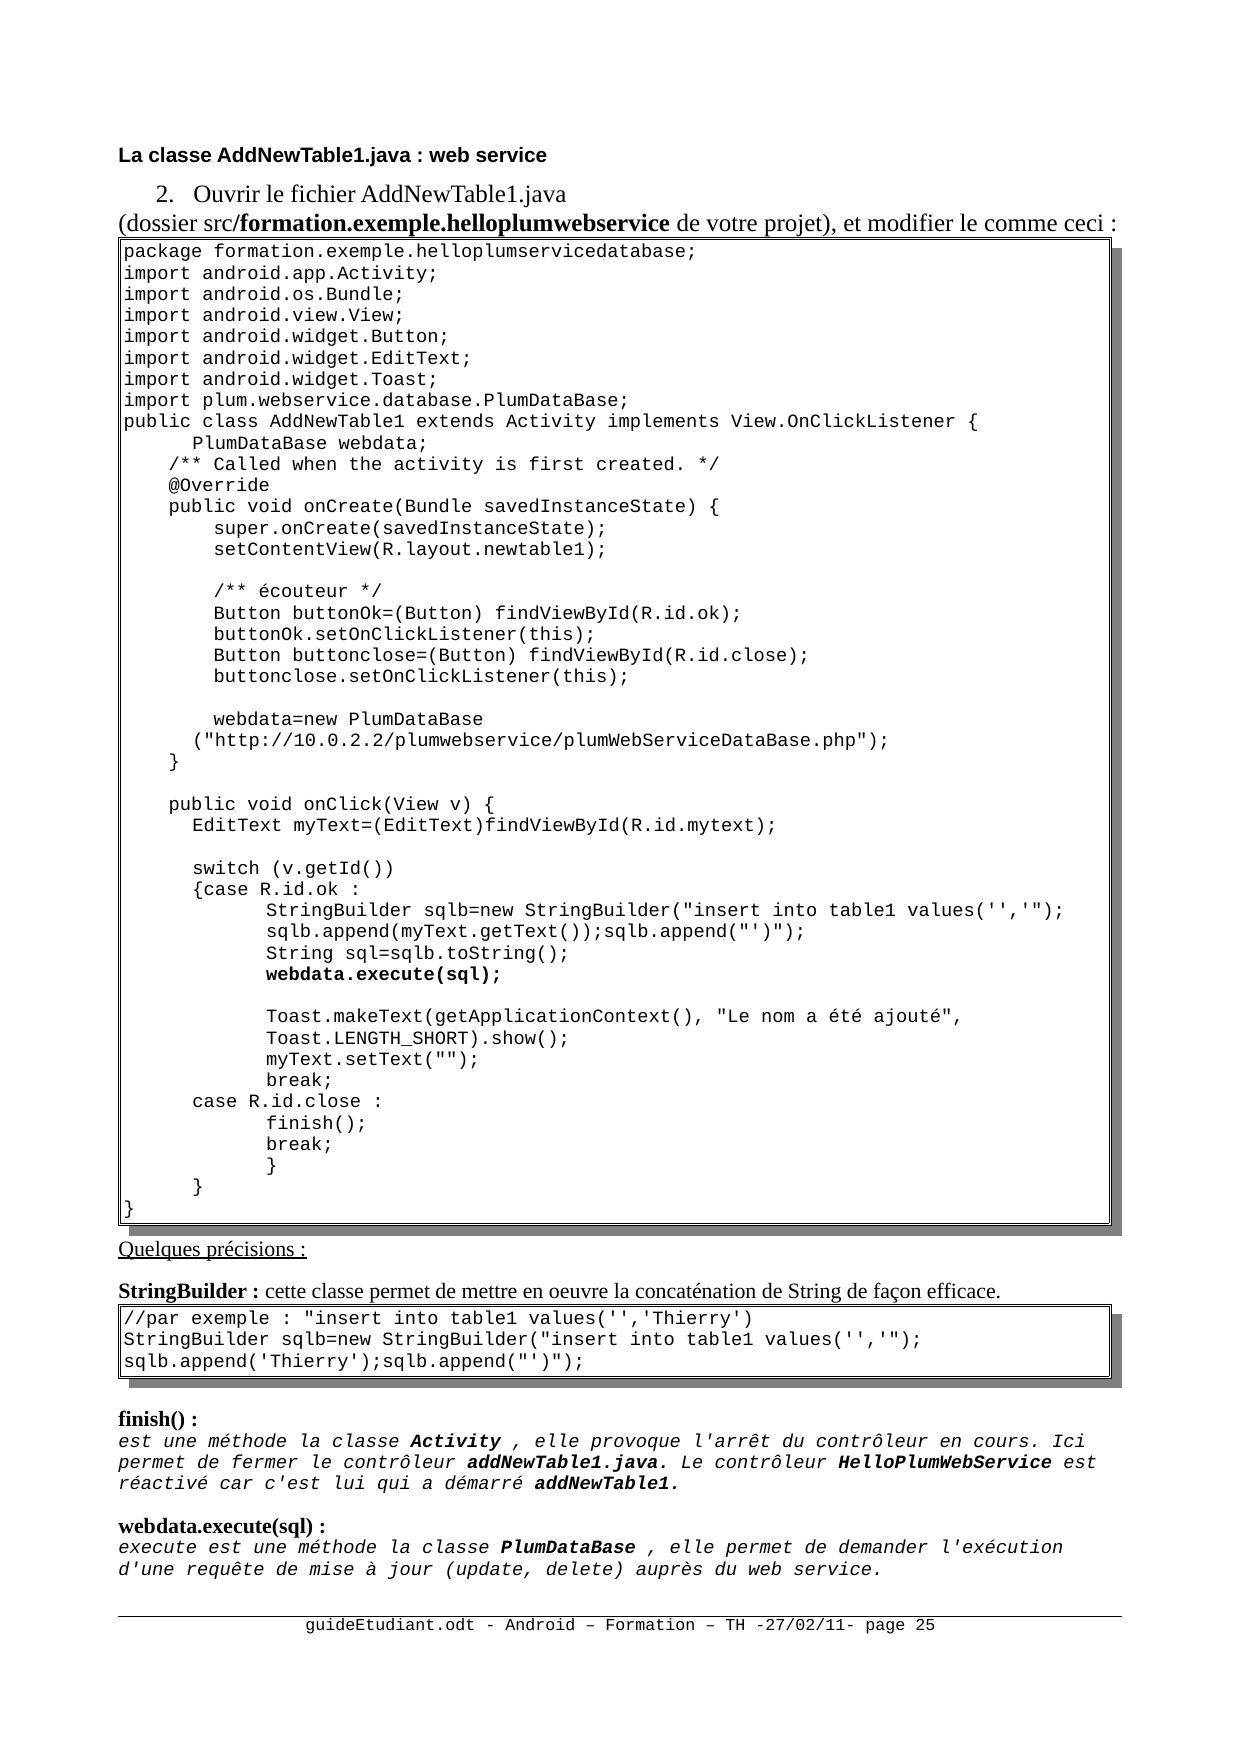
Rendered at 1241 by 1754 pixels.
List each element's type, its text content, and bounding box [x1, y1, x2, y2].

text Toast.makeText(getApplicationContext(), "Le nom a été ajouté", Toast.LENGTH_SHORT).show(); myText.setText(""); break; case R.id.close : finish(); break; } } } [121, 981, 1109, 1223]
text finish() : [118, 1406, 1122, 1431]
list Ouvrir le fichier AddNewTable1.java [156, 179, 1122, 208]
text webdata.execute(sql) : [118, 1513, 1122, 1538]
text package formation.exemple.helloplumservicedatabase; import android.app.Activity; import android.os.Bundle; import android.view.View; import android.widget.Button; import android.widget.EditText; import android.widget.Toast; import plum.webservice.database.PlumDataBase; public class AddNewTable1 extends Activity implements View.OnClickListener { PlumDataBase webdata; /** Called when the activity is first created. */ @Override public void onCreate(Bundle savedInstanceState) { super.onCreate(savedInstanceState); setContentView(R.layout.newtable1); /** écouteur */ Button buttonOk=(Button) findViewById(R.id.ok); buttonOk.setOnClickListener(this); Button buttonclose=(Button) findViewById(R.id.close); buttonclose.setOnClickListener(this); [121, 240, 1109, 683]
list (dossier src/formation.exemple.helloplumwebservice de votre projet), et modifier le comme ceci : [118, 208, 1122, 237]
text StringBuilder : cette classe permet de mettre en oeuvre la concaténation de String de façon efficace. [118, 1278, 1122, 1304]
text StringBuilder sqlb=new StringBuilder("insert into table1 values('','"); sqlb.append('Thierry');sqlb.append("')"); [121, 1325, 1109, 1376]
text ("http://10.0.2.2/plumwebservice/plumWebServiceDataBase.php"); } public void onClick(View v) { EditText myText=(EditText)findViewById(R.id.mytext); switch (v.getId()) {case R.id.ok : StringBuilder sqlb=new StringBuilder("insert into table1 values('','"); sqlb.append(myText.getText());sqlb.append("')"); String sql=sqlb.toString(); webdata.execute(sql); [121, 726, 1109, 981]
text execute est une méthode la classe PlumDataBase , elle permet de demander l'exécution d'une requête de mise à jour (update, delete) auprès du web service. [118, 1538, 1122, 1581]
subtitle La classe AddNewTable1.java : web service [118, 143, 1122, 167]
text est une méthode la classe Activity , elle provoque l'arrêt du contrôleur en cours. Ici permet de fermer le contrôleur addNewTable1.java. Le contrôleur HelloPlumWebService est réactivé car c'est lui qui a démarré addNewTable1. [118, 1431, 1122, 1495]
text //par exemple : "insert into table1 values('','Thierry') [121, 1307, 1109, 1325]
text webdata=new PlumDataBase [121, 683, 1109, 726]
text Quelques précisions : [118, 1236, 1122, 1261]
